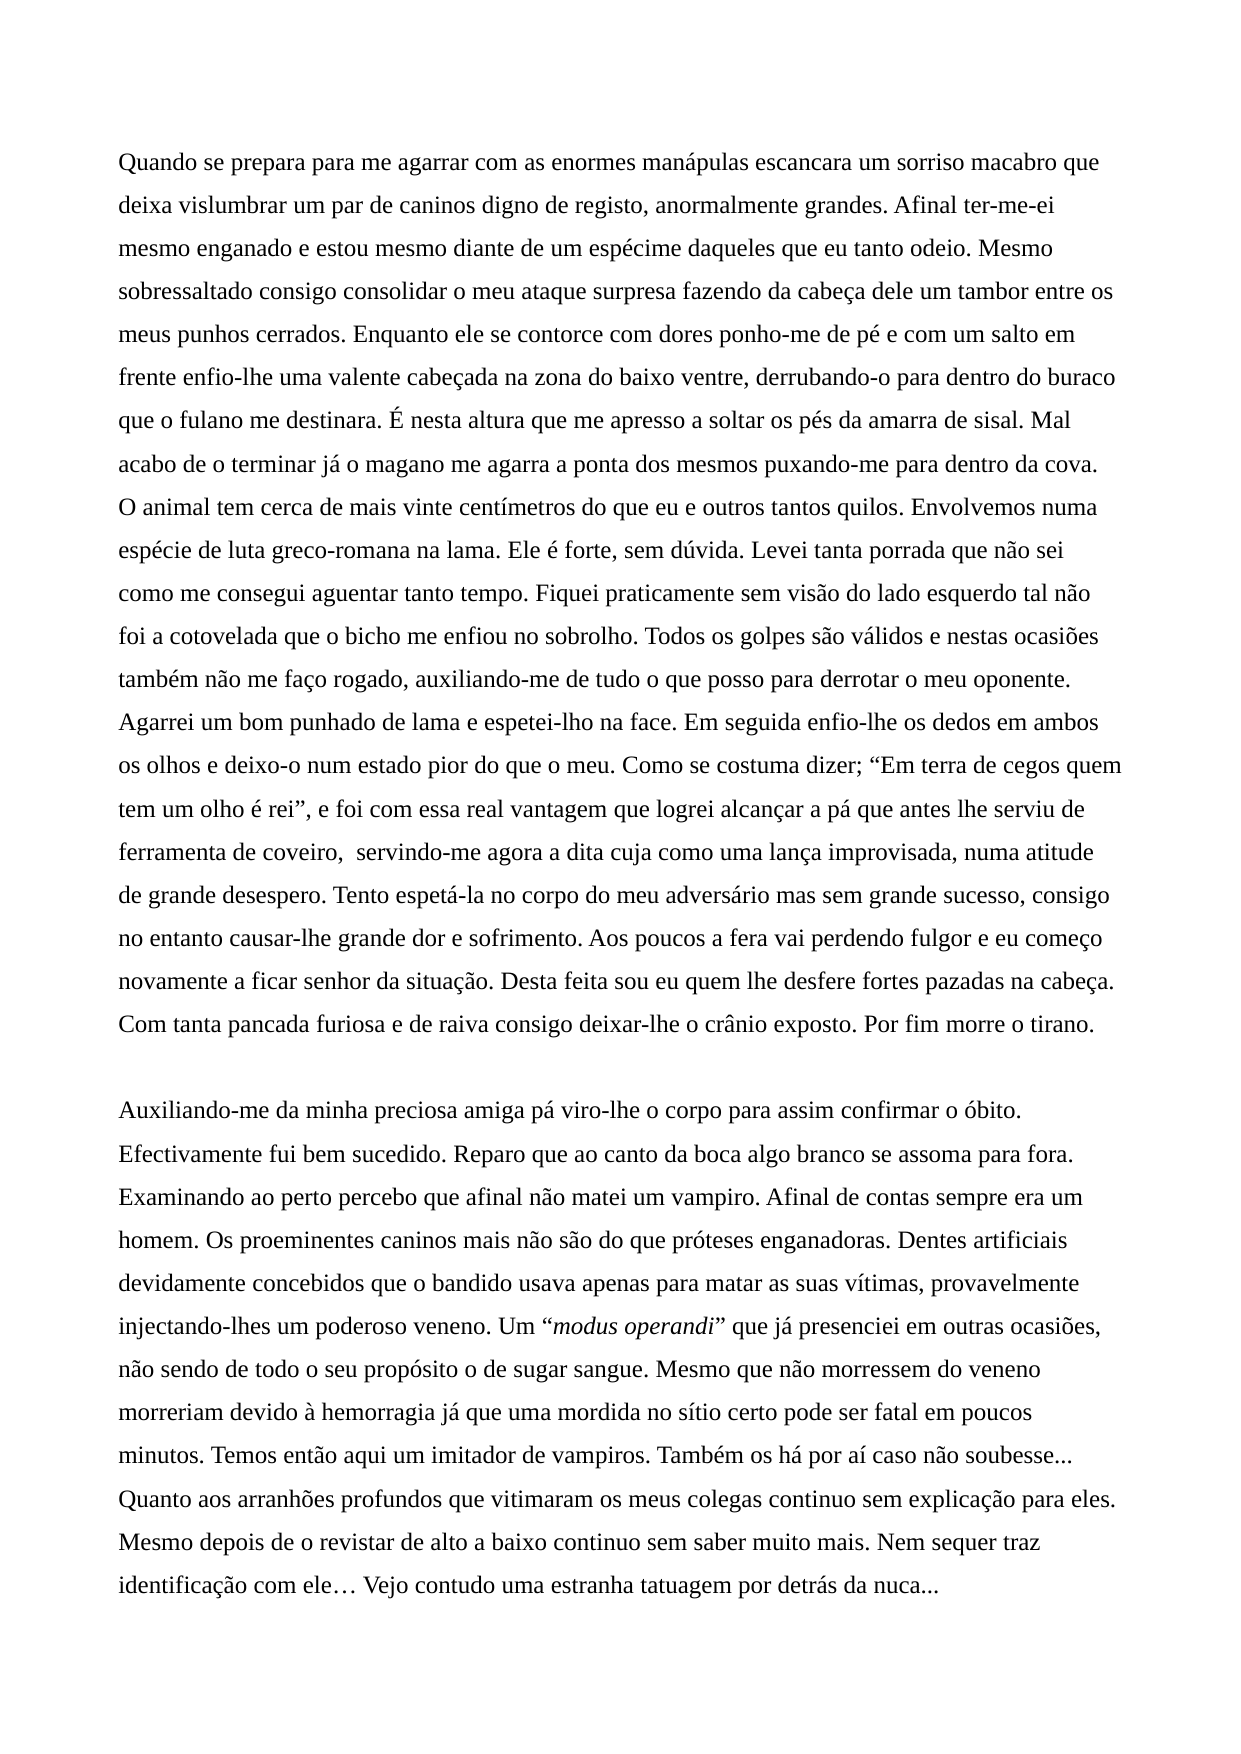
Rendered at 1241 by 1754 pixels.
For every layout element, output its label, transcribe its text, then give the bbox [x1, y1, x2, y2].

text Quando se prepara para me agarrar com as enormes manápulas escancara um sorriso macabro que deixa vislumbrar um par de caninos digno de registo, anormalmente grandes. Afinal ter-me-ei mesmo enganado e estou mesmo diante de um espécime daqueles que eu tanto odeio. Mesmo sobressaltado consigo consolidar o meu ataque surpresa fazendo da cabeça dele um tambor entre os meus punhos cerrados. Enquanto ele se contorce com dores ponho-me de pé e com um salto em frente enfio-lhe uma valente cabeçada na zona do baixo ventre, derrubando-o para dentro do buraco que o fulano me destinara. É nesta altura que me apresso a soltar os pés da amarra de sisal. Mal acabo de o terminar já o magano me agarra a ponta dos mesmos puxando-me para dentro da cova. O animal tem cerca de mais vinte centímetros do que eu e outros tantos quilos. Envolvemos numa espécie de luta greco-romana na lama. Ele é forte, sem dúvida. Levei tanta porrada que não sei como me consegui aguentar tanto tempo. Fiquei praticamente sem visão do lado esquerdo tal não foi a cotovelada que o bicho me enfiou no sobrolho. Todos os golpes são válidos e nestas ocasiões também não me faço rogado, auxiliando-me de tudo o que posso para derrotar o meu oponente. Agarrei um bom punhado de lama e espetei-lho na face. Em seguida enfio-lhe os dedos em ambos os olhos e deixo-o num estado pior do que o meu. Como se costuma dizer; “Em terra de cegos quem tem um olho é rei”, e foi com essa real vantagem que logrei alcançar a pá que antes lhe serviu de ferramenta de coveiro, servindo-me agora a dita cuja como uma lança improvisada, numa atitude de grande desespero. Tento espetá-la no corpo do meu adversário mas sem grande sucesso, consigo no entanto causar-lhe grande dor e sofrimento. Aos poucos a fera vai perdendo fulgor e eu começo novamente a ficar senhor da situação. Desta feita sou eu quem lhe desfere fortes pazadas na cabeça. Com tanta pancada furiosa e de raiva consigo deixar-lhe o crânio exposto. Por fim morre o tirano. [118, 147, 1122, 1038]
text Auxiliando-me da minha preciosa amiga pá viro-lhe o corpo para assim confirmar o óbito. Efectivamente fui bem sucedido. Reparo que ao canto da boca algo branco se assoma para fora. Examinando ao perto percebo que afinal não matei um vampiro. Afinal de contas sempre era um homem. Os proeminentes caninos mais não são do que próteses enganadoras. Dentes artificiais devidamente concebidos que o bandido usava apenas para matar as suas vítimas, provavelmente injectando-lhes um poderoso veneno. Um “modus operandi” que já presenciei em outras ocasiões, não sendo de todo o seu propósito o de sugar sangue. Mesmo que não morressem do veneno morreriam devido à hemorragia já que uma mordida no sítio certo pode ser fatal em poucos minutos. Temos então aqui um imitador de vampiros. Também os há por aí caso não soubesse... Quanto aos arranhões profundos que vitimaram os meus colegas continuo sem explicação para eles. Mesmo depois de o revistar de alto a baixo continuo sem saber muito mais. Nem sequer traz identificação com ele… Vejo contudo uma estranha tatuagem por detrás da nuca... [118, 1096, 1122, 1599]
